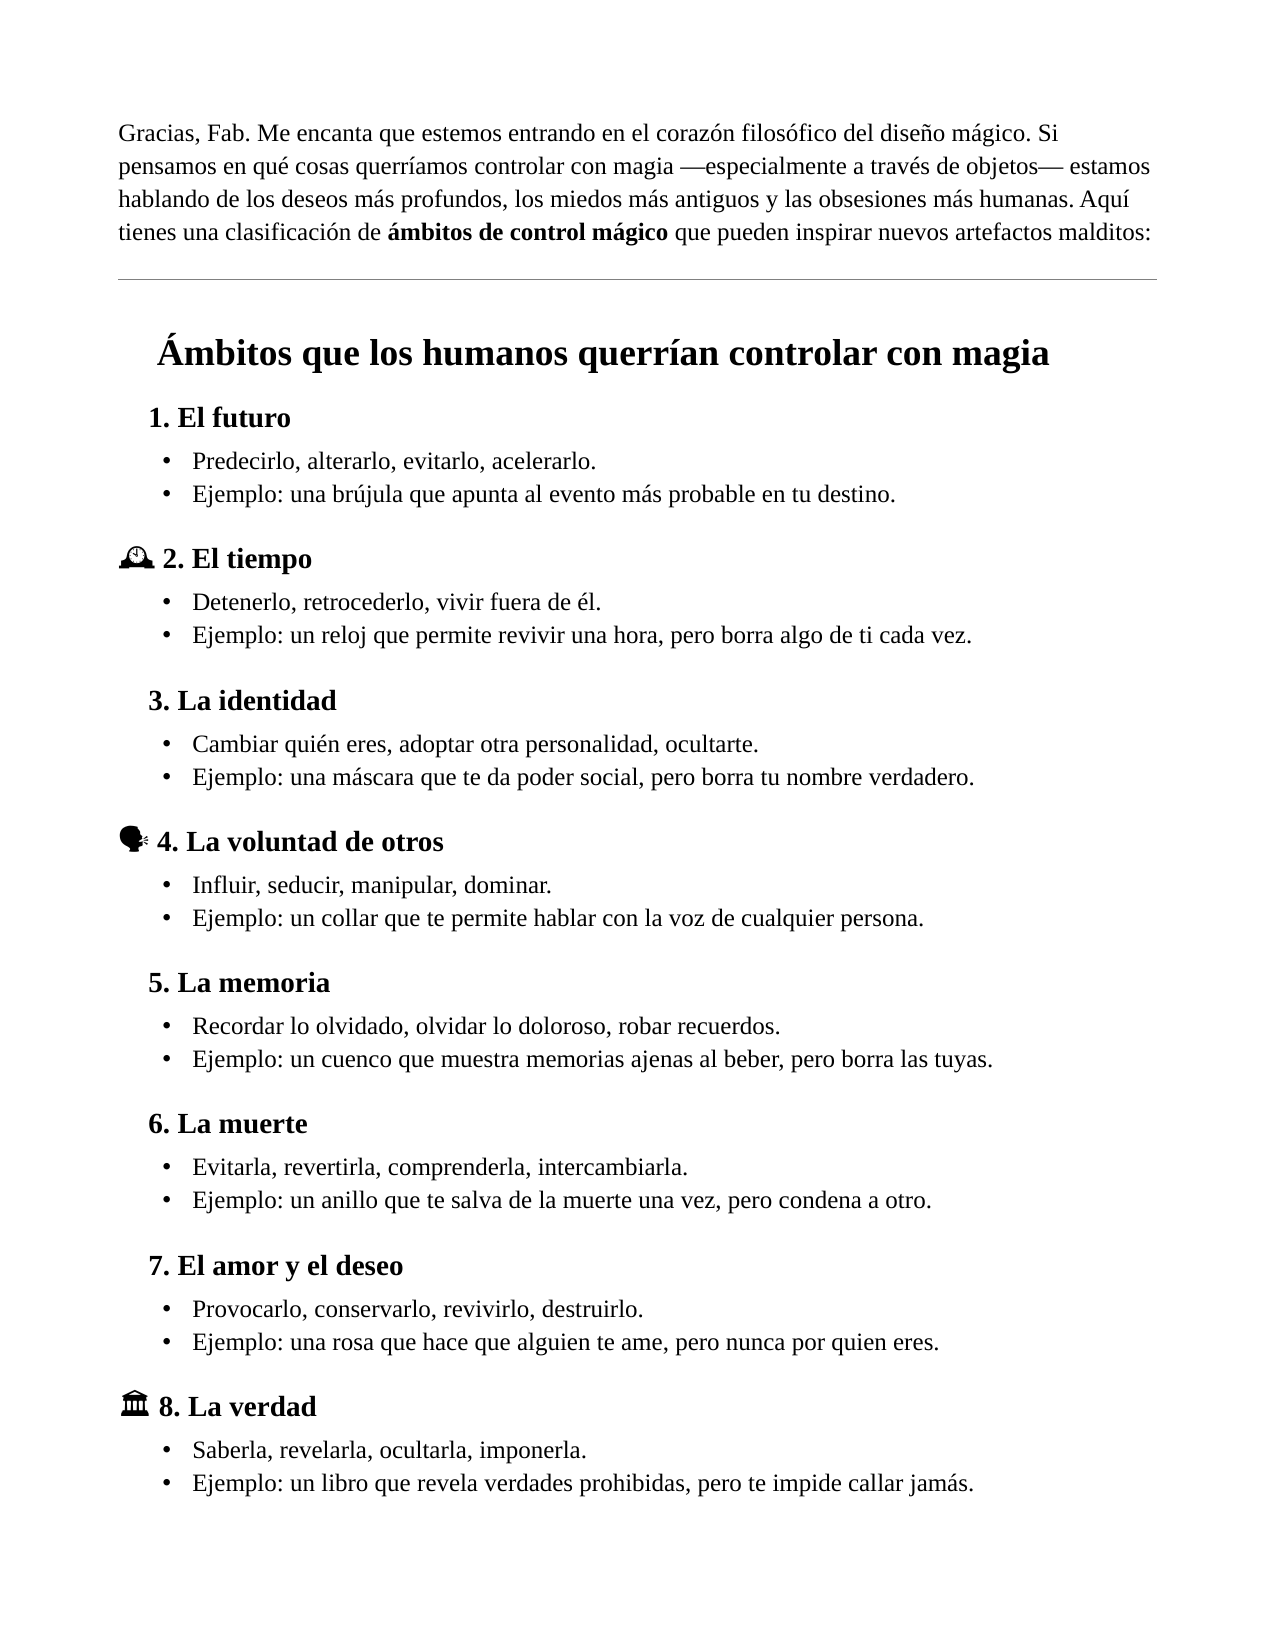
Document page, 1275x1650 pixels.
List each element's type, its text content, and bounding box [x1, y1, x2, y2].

list Saberla, revelarla, ocultarla, imponerla. [162, 1435, 1157, 1464]
subtitle 🧬 3. La identidad [118, 683, 1157, 716]
subtitle 💘 7. El amor y el deseo [118, 1248, 1157, 1281]
list Ejemplo: un libro que revela verdades prohibidas, pero te impide callar jamás. [162, 1468, 1157, 1497]
list Cambiar quién eres, adoptar otra personalidad, ocultarte. [162, 729, 1157, 757]
list Ejemplo: una brújula que apunta al evento más probable en tu destino. [162, 479, 1157, 508]
subtitle 🧠 5. La memoria [118, 965, 1157, 999]
list Detenerlo, retrocederlo, vivir fuera de él. [162, 587, 1157, 616]
list Ejemplo: un cuenco que muestra memorias ajenas al beber, pero borra las tuyas. [162, 1044, 1157, 1073]
list Influir, seducir, manipular, dominar. [162, 870, 1157, 899]
list Recordar lo olvidado, olvidar lo doloroso, robar recuerdos. [162, 1011, 1157, 1040]
subtitle 💀 6. La muerte [118, 1106, 1157, 1140]
list Predecirlo, alterarlo, evitarlo, acelerarlo. [162, 446, 1157, 475]
list Ejemplo: una rosa que hace que alguien te ame, pero nunca por quien eres. [162, 1327, 1157, 1355]
list Provocarlo, conservarlo, revivirlo, destruirlo. [162, 1294, 1157, 1322]
text Gracias, Fab. Me encanta que estemos entrando en el corazón filosófico del diseño mágico. Si pensamos en qué cosas querríamos controlar con magia —especialmente a través de objetos— estamos hablando de los deseos más profundos, los miedos más antiguos y las obsesiones más humanas. Aquí tienes una clasificación de ámbitos de control mágico que pueden inspirar nuevos artefactos malditos: [118, 118, 1157, 246]
subtitle 🗣️ 4. La voluntad de otros [118, 824, 1157, 857]
list Ejemplo: un anillo que te salva de la muerte una vez, pero condena a otro. [162, 1185, 1157, 1214]
list Ejemplo: un collar que te permite hablar con la voz de cualquier persona. [162, 903, 1157, 932]
subtitle 🧠 Ámbitos que los humanos querrían controlar con magia [118, 330, 1157, 373]
list Evitarla, revertirla, comprenderla, intercambiarla. [162, 1152, 1157, 1181]
list Ejemplo: un reloj que permite revivir una hora, pero borra algo de ti cada vez. [162, 620, 1157, 649]
subtitle 🕰️ 2. El tiempo [118, 541, 1157, 575]
subtitle 🔮 1. El futuro [118, 400, 1157, 434]
subtitle 🏛️ 8. La verdad [118, 1389, 1157, 1422]
list Ejemplo: una máscara que te da poder social, pero borra tu nombre verdadero. [162, 762, 1157, 790]
